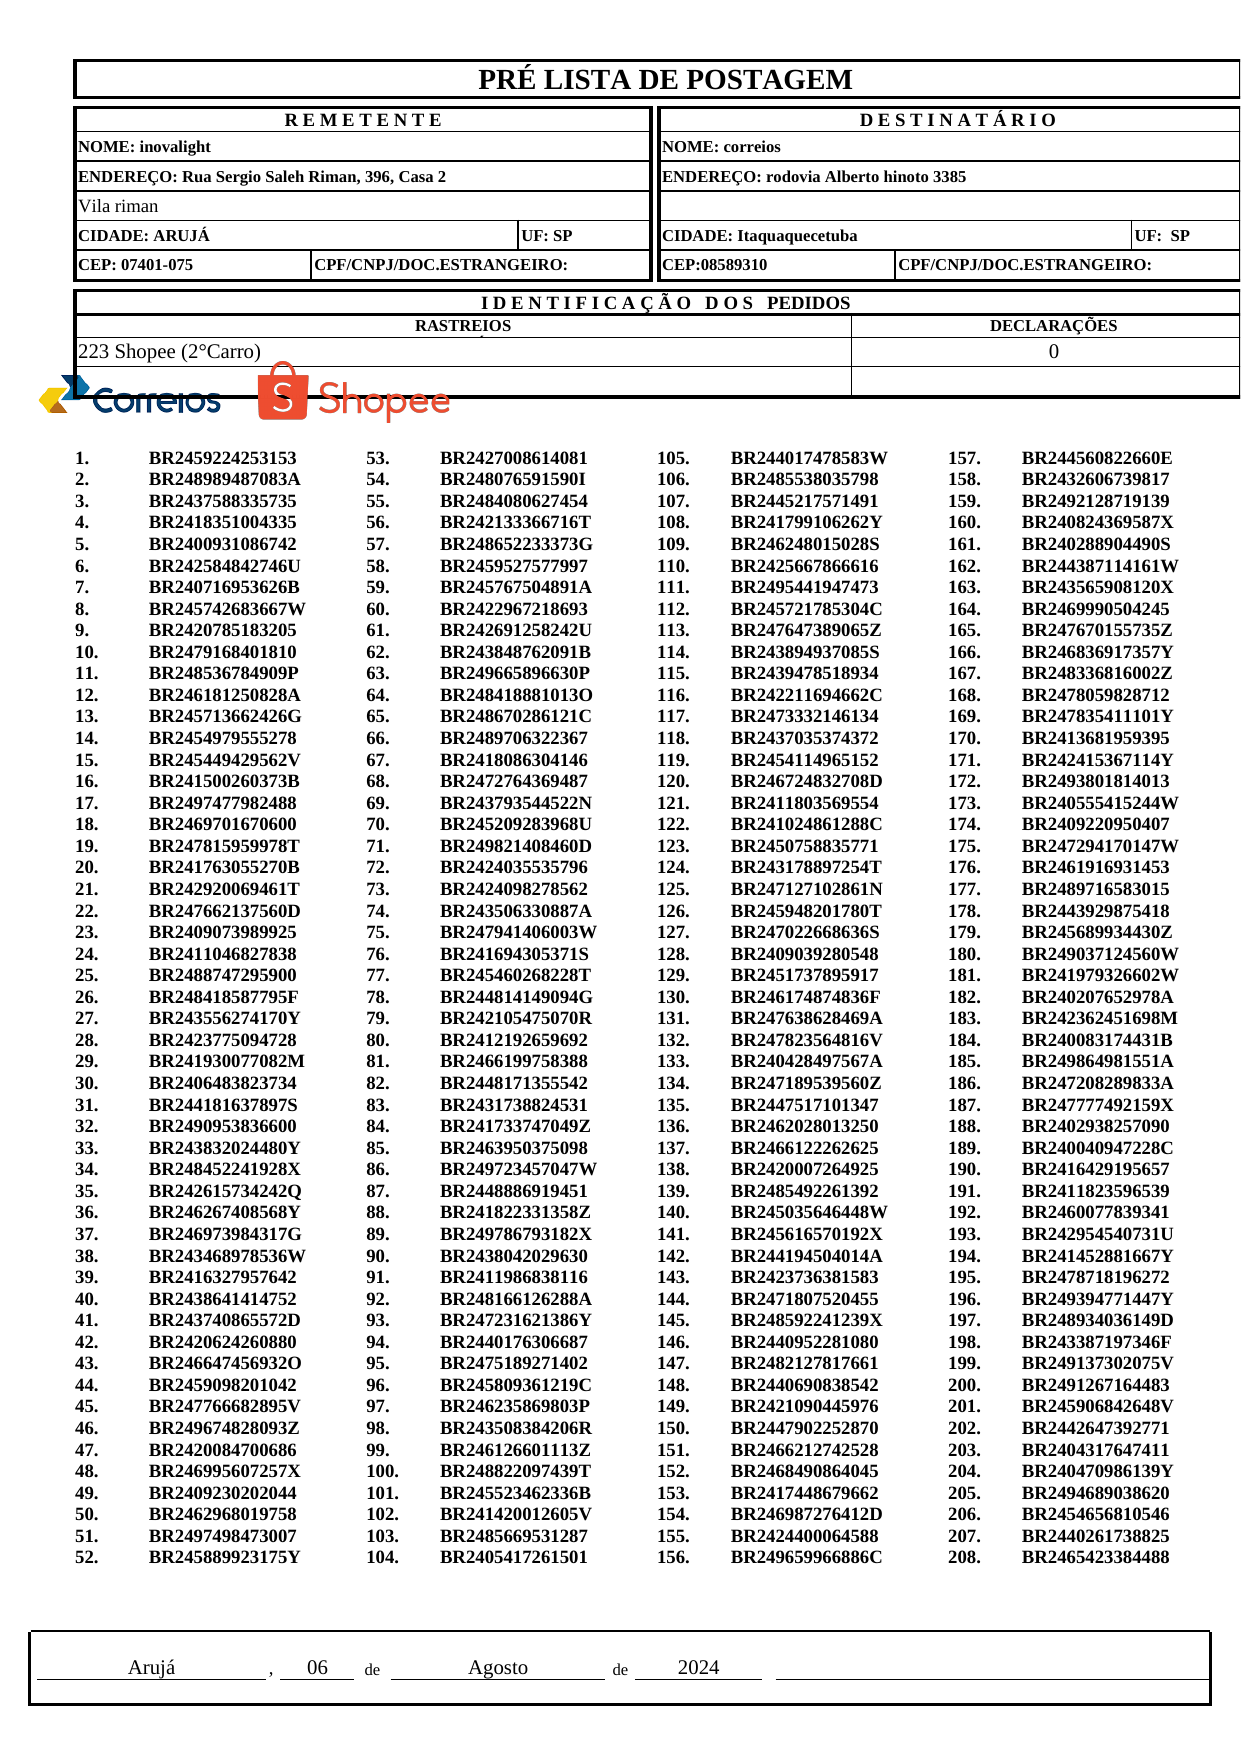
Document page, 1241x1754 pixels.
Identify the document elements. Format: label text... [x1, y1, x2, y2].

list BR246235869803P [366, 1395, 620, 1417]
list BR2473332146134 [657, 705, 911, 727]
list BR241420012605V [366, 1503, 620, 1525]
list BR2454114965152 [657, 748, 911, 770]
list BR2495441947473 [657, 576, 911, 598]
list BR248822097439T [366, 1460, 620, 1482]
list BR245449429562V [75, 748, 329, 770]
list BR2484080627454 [366, 490, 620, 511]
list BR2451737895917 [657, 964, 911, 986]
list BR242920069461T [75, 878, 329, 899]
list BR248592241239X [657, 1309, 911, 1331]
list BR2490953836600 [75, 1115, 329, 1137]
list BR2411046827838 [75, 943, 329, 964]
list BR246181250828A [75, 684, 329, 705]
list BR243740865572D [75, 1309, 329, 1331]
list BR249659966886C [657, 1546, 911, 1568]
list BR248076591590I [366, 468, 620, 490]
list BR249864981551A [948, 1050, 1240, 1072]
list BR249821408460D [366, 835, 620, 856]
list BR241763055270B [75, 856, 329, 878]
list BR2440690838542 [657, 1374, 911, 1395]
list BR2462028013250 [657, 1115, 911, 1137]
list BR2420084700686 [75, 1438, 329, 1460]
list BR2445217571491 [657, 490, 911, 511]
list BR2427008614081 [366, 447, 620, 468]
list BR247777492159X [948, 1093, 1240, 1115]
list BR248652233373G [366, 533, 620, 554]
list BR243387197346F [948, 1331, 1240, 1352]
list BR2420785183205 [75, 619, 329, 641]
list BR245713662426G [75, 705, 329, 727]
list BR2494689038620 [948, 1482, 1240, 1503]
list BR247231621386Y [366, 1309, 620, 1331]
list BR2412192659692 [366, 1029, 620, 1050]
list BR247815959978T [75, 835, 329, 856]
list BR247766682895V [75, 1395, 329, 1417]
list BR2497477982488 [75, 792, 329, 813]
list BR2454656810546 [948, 1503, 1240, 1525]
list BR2442647392771 [948, 1417, 1240, 1438]
list BR2497498473007 [75, 1525, 329, 1546]
list BR241799106262Y [657, 511, 911, 533]
list BR2459098201042 [75, 1374, 329, 1395]
list BR240288904490S [948, 533, 1240, 554]
list BR2400931086742 [75, 533, 329, 554]
list BR249137302075V [948, 1352, 1240, 1374]
list BR2466199758388 [366, 1050, 620, 1072]
list BR241500260373B [75, 770, 329, 792]
list BR245721785304C [657, 598, 911, 619]
list BR2478718196272 [948, 1266, 1240, 1288]
list BR2423736381583 [657, 1266, 911, 1288]
list BR243832024480Y [75, 1137, 329, 1158]
list BR248336816002Z [948, 662, 1240, 684]
list BR243894937085S [657, 641, 911, 662]
list BR2493801814013 [948, 770, 1240, 792]
list BR249037124560W [948, 943, 1240, 964]
list BR2491267164483 [948, 1374, 1240, 1395]
list BR246724832708D [657, 770, 911, 792]
list BR242615734242Q [75, 1180, 329, 1201]
list BR241024861288C [657, 813, 911, 835]
list BR2406483823734 [75, 1072, 329, 1093]
list BR2471807520455 [657, 1288, 911, 1309]
list BR246126601113Z [366, 1438, 620, 1460]
list BR2404317647411 [948, 1438, 1240, 1460]
list BR2417448679662 [657, 1482, 911, 1503]
list BR240716953626B [75, 576, 329, 598]
list BR248418587795F [75, 986, 329, 1007]
list BR2437588335735 [75, 490, 329, 511]
list BR2411823596539 [948, 1180, 1240, 1201]
list BR248934036149D [948, 1309, 1240, 1331]
list BR2416327957642 [75, 1266, 329, 1288]
list BR2478059828712 [948, 684, 1240, 705]
list BR2489716583015 [948, 878, 1240, 899]
list BR2443929875418 [948, 899, 1240, 921]
list BR247022668636S [657, 921, 911, 943]
list BR2439478518934 [657, 662, 911, 684]
list BR2438641414752 [75, 1288, 329, 1309]
list BR2447902252870 [657, 1417, 911, 1438]
list BR2424035535796 [366, 856, 620, 878]
list BR2438042029630 [366, 1244, 620, 1266]
list BR2450758835771 [657, 835, 911, 856]
list BR2402938257090 [948, 1115, 1240, 1137]
list BR248418881013O [366, 684, 620, 705]
list BR2422967218693 [366, 598, 620, 619]
list BR2409220950407 [948, 813, 1240, 835]
list BR241452881667Y [948, 1244, 1240, 1266]
list BR2440261738825 [948, 1525, 1240, 1546]
list BR240555415244W [948, 792, 1240, 813]
list BR2462968019758 [75, 1503, 329, 1525]
list BR245209283968U [366, 813, 620, 835]
list BR2425667866616 [657, 554, 911, 576]
list BR241822331358Z [366, 1201, 620, 1223]
list BR247647389065Z [657, 619, 911, 641]
list BR247941406003W [366, 921, 620, 943]
list BR245523462336B [366, 1482, 620, 1503]
list BR2424098278562 [366, 878, 620, 899]
list BR246248015028S [657, 533, 911, 554]
list BR242133366716T [366, 511, 620, 533]
list BR246973984317G [75, 1223, 329, 1244]
list BR245767504891A [366, 576, 620, 598]
list BR2418086304146 [366, 748, 620, 770]
list BR249674828093Z [75, 1417, 329, 1438]
list BR2448171355542 [366, 1072, 620, 1093]
list BR2440176306687 [366, 1331, 620, 1352]
list BR2466122262625 [657, 1137, 911, 1158]
list BR244387114161W [948, 554, 1240, 576]
list BR2437035374372 [657, 727, 911, 748]
list BR2420007264925 [657, 1158, 911, 1180]
list BR247638628469A [657, 1007, 911, 1029]
list BR2432606739817 [948, 468, 1240, 490]
list BR243506330887A [366, 899, 620, 921]
list BR2469990504245 [948, 598, 1240, 619]
list BR2485669531287 [366, 1525, 620, 1546]
list BR241979326602W [948, 964, 1240, 986]
list BR2466212742528 [657, 1438, 911, 1460]
list BR2472764369487 [366, 770, 620, 792]
list BR243508384206R [366, 1417, 620, 1438]
list BR242691258242U [366, 619, 620, 641]
list BR248670286121C [366, 705, 620, 727]
list BR241930077082M [75, 1050, 329, 1072]
list BR242584842746U [75, 554, 329, 576]
list BR2411986838116 [366, 1266, 620, 1288]
list BR247835411101Y [948, 705, 1240, 727]
list BR242362451698M [948, 1007, 1240, 1029]
list BR247662137560D [75, 899, 329, 921]
list BR244194504014A [657, 1244, 911, 1266]
list BR2454979555278 [75, 727, 329, 748]
list BR247208289833A [948, 1072, 1240, 1093]
list BR245689934430Z [948, 921, 1240, 943]
list BR2416429195657 [948, 1158, 1240, 1180]
list BR242105475070R [366, 1007, 620, 1029]
list BR246647456932O [75, 1352, 329, 1374]
list BR246267408568Y [75, 1201, 329, 1223]
list BR240470986139Y [948, 1460, 1240, 1482]
list BR2468490864045 [657, 1460, 911, 1482]
list BR2469701670600 [75, 813, 329, 835]
list BR249394771447Y [948, 1288, 1240, 1309]
list BR2448886919451 [366, 1180, 620, 1201]
list BR248536784909P [75, 662, 329, 684]
list BR2459527577997 [366, 554, 620, 576]
list BR245809361219C [366, 1374, 620, 1395]
list BR2409230202044 [75, 1482, 329, 1503]
list BR247294170147W [948, 835, 1240, 856]
list BR245889923175Y [75, 1546, 329, 1568]
list BR242415367114Y [948, 748, 1240, 770]
list BR240083174431B [948, 1029, 1240, 1050]
list BR2475189271402 [366, 1352, 620, 1374]
list BR245948201780T [657, 899, 911, 921]
list BR2423775094728 [75, 1029, 329, 1050]
list BR240207652978A [948, 986, 1240, 1007]
list BR2459224253153 [75, 447, 329, 468]
list BR2461916931453 [948, 856, 1240, 878]
list BR244814149094G [366, 986, 620, 1007]
list BR248166126288A [366, 1288, 620, 1309]
list BR246995607257X [75, 1460, 329, 1482]
list BR2465423384488 [948, 1546, 1240, 1568]
list BR246987276412D [657, 1503, 911, 1525]
list BR249723457047W [366, 1158, 620, 1180]
list BR2485538035798 [657, 468, 911, 490]
list BR247670155735Z [948, 619, 1240, 641]
list BR243793544522N [366, 792, 620, 813]
list BR2485492261392 [657, 1180, 911, 1201]
list BR247189539560Z [657, 1072, 911, 1093]
list BR2421090445976 [657, 1395, 911, 1417]
list BR2413681959395 [948, 727, 1240, 748]
list BR2482127817661 [657, 1352, 911, 1374]
list BR245035646448W [657, 1201, 911, 1223]
list BR241733747049Z [366, 1115, 620, 1137]
list BR2489706322367 [366, 727, 620, 748]
list BR246174874836F [657, 986, 911, 1007]
list BR2420624260880 [75, 1331, 329, 1352]
list BR240040947228C [948, 1137, 1240, 1158]
list BR243178897254T [657, 856, 911, 878]
list BR241694305371S [366, 943, 620, 964]
list BR245742683667W [75, 598, 329, 619]
list BR249786793182X [366, 1223, 620, 1244]
list BR244181637897S [75, 1093, 329, 1115]
list BR243468978536W [75, 1244, 329, 1266]
list BR246836917357Y [948, 641, 1240, 662]
list BR243848762091B [366, 641, 620, 662]
list BR2463950375098 [366, 1137, 620, 1158]
list BR2409073989925 [75, 921, 329, 943]
list BR244560822660E [948, 447, 1240, 468]
list BR2460077839341 [948, 1201, 1240, 1223]
list BR2488747295900 [75, 964, 329, 986]
list BR245906842648V [948, 1395, 1240, 1417]
list BR243565908120X [948, 576, 1240, 598]
list BR244017478583W [657, 447, 911, 468]
list BR2411803569554 [657, 792, 911, 813]
list BR245616570192X [657, 1223, 911, 1244]
list BR2479168401810 [75, 641, 329, 662]
list BR248452241928X [75, 1158, 329, 1180]
list BR2440952281080 [657, 1331, 911, 1352]
list BR2409039280548 [657, 943, 911, 964]
list BR248989487083A [75, 468, 329, 490]
list BR2431738824531 [366, 1093, 620, 1115]
list BR249665896630P [366, 662, 620, 684]
list BR247127102861N [657, 878, 911, 899]
list BR2418351004335 [75, 511, 329, 533]
list BR2492128719139 [948, 490, 1240, 511]
list BR242954540731U [948, 1223, 1240, 1244]
list BR245460268228T [366, 964, 620, 986]
list BR242211694662C [657, 684, 911, 705]
list BR2405417261501 [366, 1546, 620, 1568]
list BR2447517101347 [657, 1093, 911, 1115]
list BR240428497567A [657, 1050, 911, 1072]
list BR247823564816V [657, 1029, 911, 1050]
list BR2424400064588 [657, 1525, 911, 1546]
list BR240824369587X [948, 511, 1240, 533]
list BR243556274170Y [75, 1007, 329, 1029]
